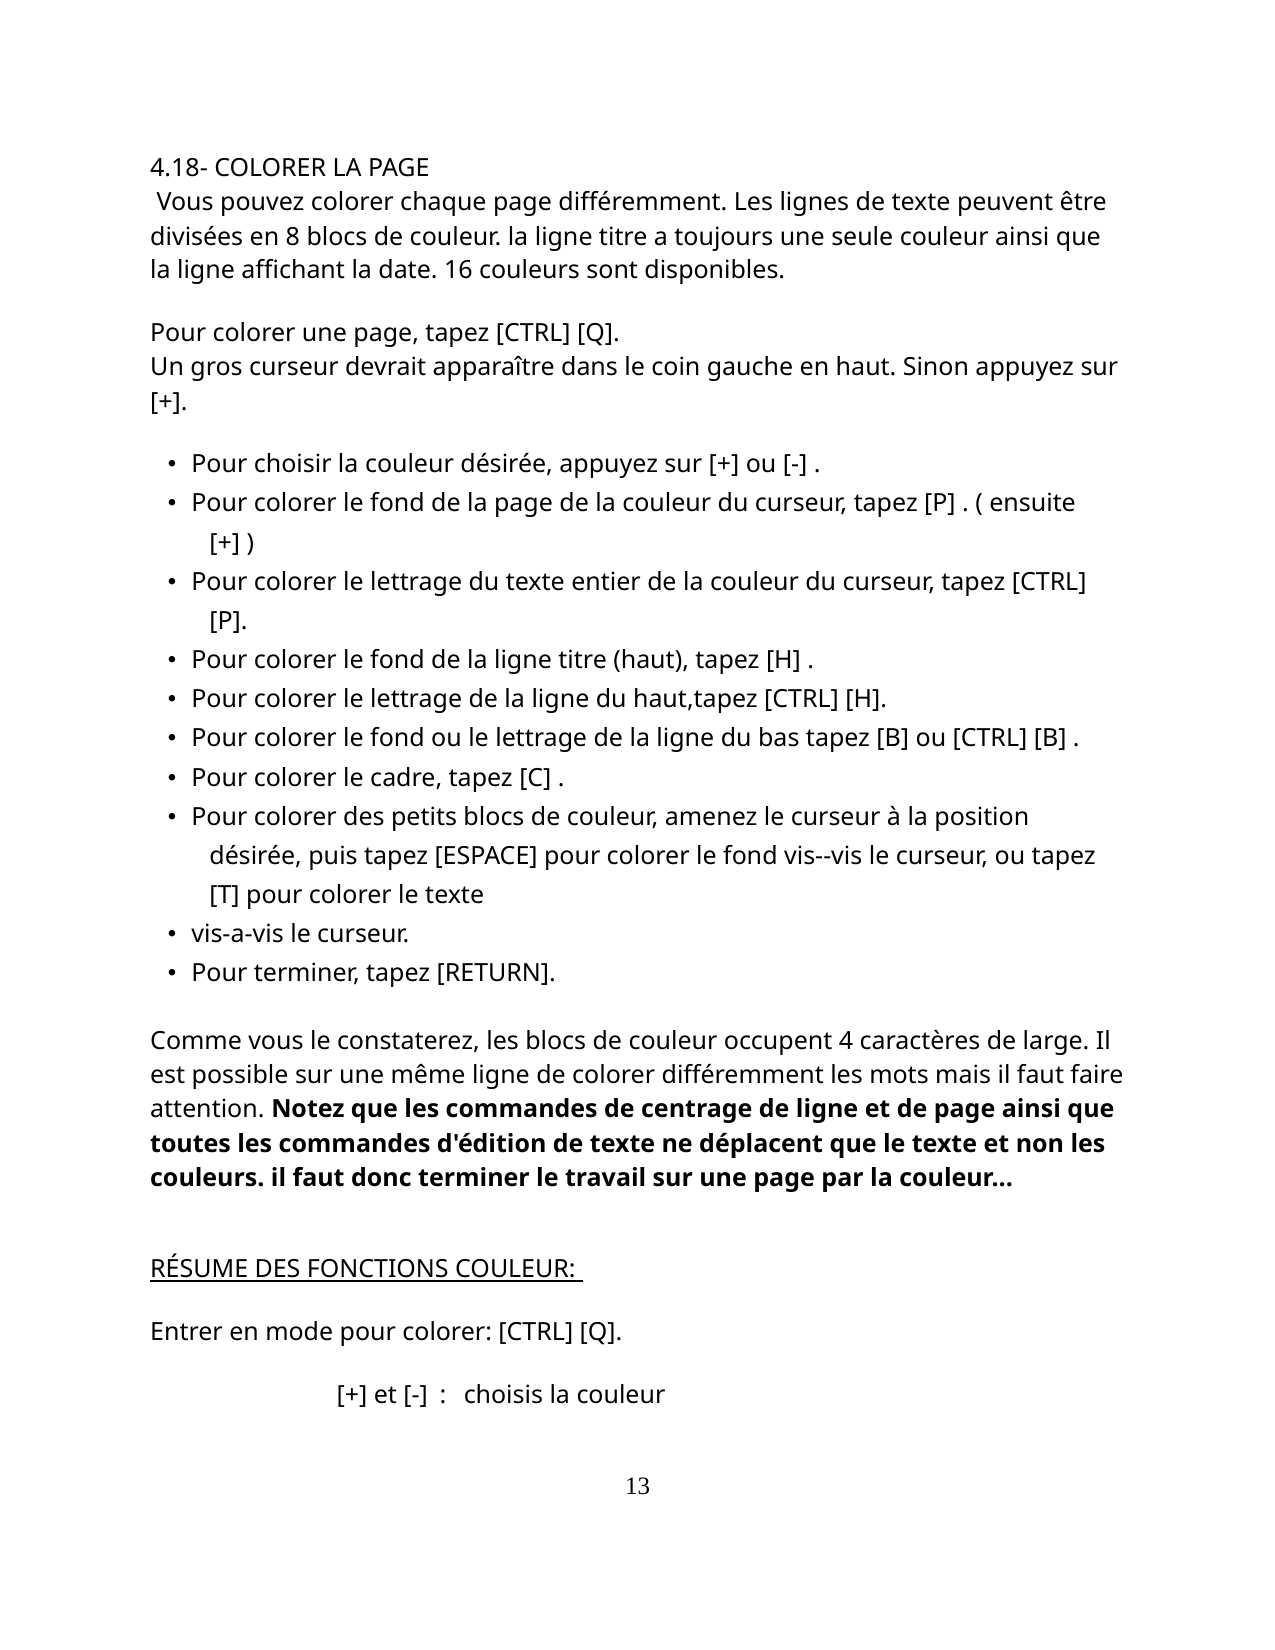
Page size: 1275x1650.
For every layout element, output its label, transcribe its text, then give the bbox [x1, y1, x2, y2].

text [+] et [-] : choisis la couleur [300, 1376, 1125, 1411]
list Pour terminer, tapez [RETURN]. [168, 955, 1125, 989]
text 4.18- COLORER LA PAGE [150, 150, 1125, 184]
list Pour choisir la couleur désirée, appuyez sur [+] ou [-] . [168, 446, 1125, 480]
list Pour colorer le lettrage de la ligne du haut,tapez [CTRL] [H]. [168, 681, 1125, 715]
list Pour colorer des petits blocs de couleur, amenez le curseur à la position désirée, puis tapez [ESPACE] pour colorer le fond vis--vis le curseur, ou tapez [T] pour colorer le texte [168, 798, 1125, 911]
list Pour colorer le cadre, tapez [C] . [168, 759, 1125, 793]
list vis-a-vis le curseur. [168, 916, 1125, 950]
list Pour colorer le fond ou le lettrage de la ligne du bas tapez [B] ou [CTRL] [B] . [168, 720, 1125, 754]
text Pour colorer une page, tapez [CTRL] [Q]. [150, 315, 1125, 349]
list Pour colorer le lettrage du texte entier de la couleur du curseur, tapez [CTRL] [P]. [168, 563, 1125, 637]
text Entrer en mode pour colorer: [CTRL] [Q]. [150, 1314, 1125, 1348]
list Pour colorer le fond de la page de la couleur du curseur, tapez [P] . ( ensuite [+] ) [168, 485, 1125, 558]
text attention. Notez que les commandes de centrage de ligne et de page ainsi que toutes les commandes d'édition de texte ne déplacent que le texte et non les couleurs. il faut donc terminer le travail sur une page par la couleur... [150, 1091, 1125, 1193]
text Vous pouvez colorer chaque page différemment. Les lignes de texte peuvent être divisées en 8 blocs de couleur. la ligne titre a toujours une seule couleur ainsi que la ligne affichant la date. 16 couleurs sont disponibles. [150, 184, 1125, 286]
text RÉSUME DES FONCTIONS COULEUR: [150, 1251, 1125, 1285]
list Pour colorer le fond de la ligne titre (haut), tapez [H] . [168, 642, 1125, 676]
text Un gros curseur devrait apparaître dans le coin gauche en haut. Sinon appuyez sur [+]. [150, 349, 1125, 417]
text Comme vous le constaterez, les blocs de couleur occupent 4 caractères de large. Il est possible sur une même ligne de colorer différemment les mots mais il faut faire [150, 1023, 1125, 1091]
